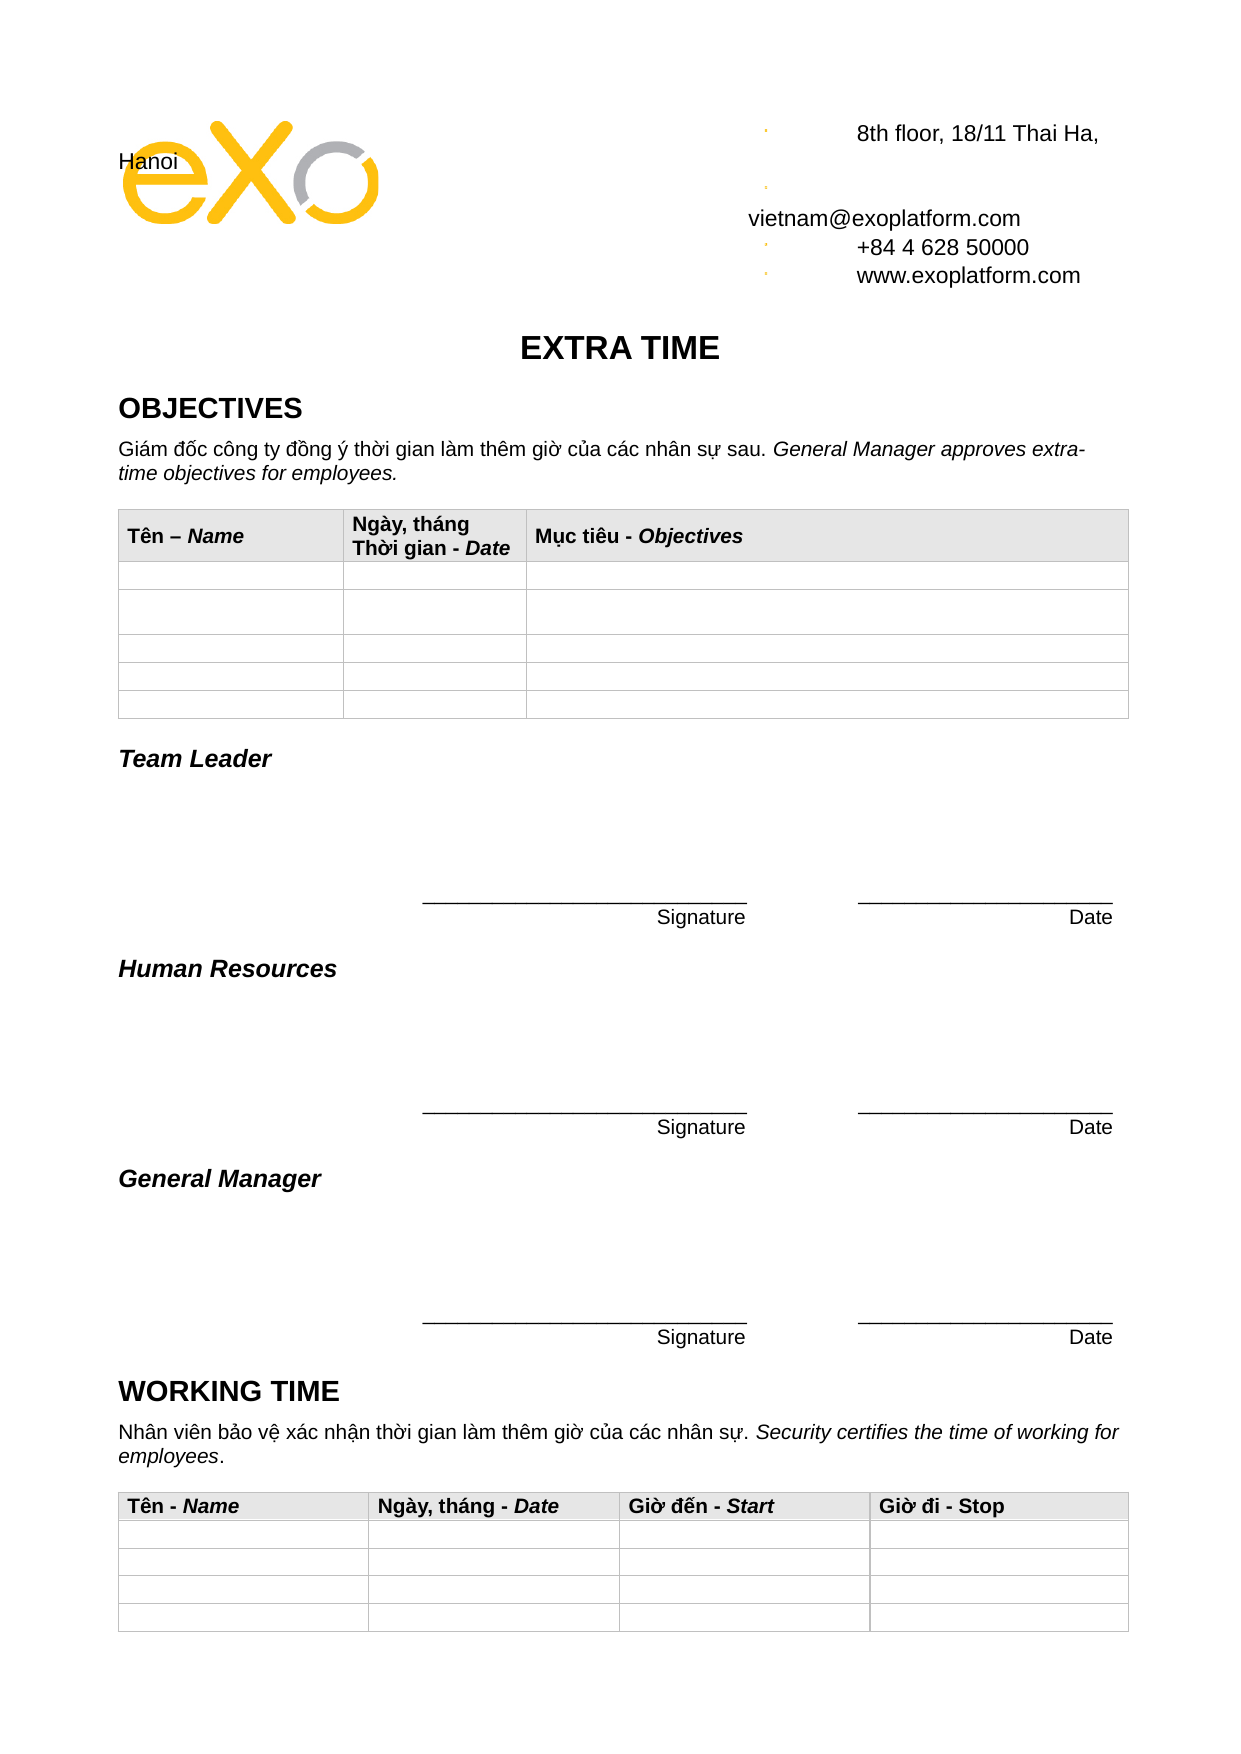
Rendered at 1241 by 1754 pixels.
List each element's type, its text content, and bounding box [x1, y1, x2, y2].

table_cell [871, 1604, 1128, 1631]
table_cell [871, 1521, 1128, 1547]
text ____________________________ ______________________ [126, 881, 1113, 905]
table_header Giờ đi - Stop [871, 1493, 1128, 1519]
text Signature Date [126, 905, 1113, 929]
table_cell [119, 663, 343, 690]
table_cell [119, 1576, 368, 1603]
table_cell [119, 1604, 368, 1631]
table_header Tên – Name [119, 510, 343, 561]
text Giám đốc công ty đồng ý thời gian làm thêm giờ của các nhân sự sau. General Manager approves extra-time objectives for employees. [118, 437, 1122, 485]
subtitle General Manager [118, 1164, 1122, 1192]
text ____________________________ ______________________ [126, 1091, 1113, 1115]
picture [123, 121, 379, 224]
table_header Ngày, tháng Thời gian - Date [344, 510, 526, 561]
table_cell [527, 663, 1128, 690]
table_cell [369, 1549, 619, 1575]
table_cell [527, 562, 1128, 589]
table_header Tên - Name [119, 1493, 368, 1519]
table_cell [119, 691, 343, 718]
table_cell [871, 1576, 1128, 1603]
table_header Mục tiêu - Objectives [527, 510, 1128, 561]
text ____________________________ ______________________ [126, 1301, 1113, 1325]
table_cell [620, 1549, 869, 1575]
table_cell [119, 1521, 368, 1547]
table_cell [527, 590, 1128, 634]
subtitle Working time [118, 1374, 1122, 1407]
text Nhân viên bảo vệ xác nhận thời gian làm thêm giờ của các nhân sự. Security certifies the time of working for employees. [118, 1420, 1122, 1468]
table_cell [369, 1604, 619, 1631]
table_cell [527, 635, 1128, 662]
table_cell [527, 691, 1128, 718]
subtitle Team Leader [118, 744, 1122, 772]
table_header Giờ đến - Start [620, 1493, 869, 1519]
table_cell [119, 562, 343, 589]
table_cell [871, 1549, 1128, 1575]
table_cell [369, 1521, 619, 1547]
table_header Ngày, tháng - Date [369, 1493, 619, 1519]
table_cell [344, 562, 526, 589]
table_cell [620, 1521, 869, 1547]
table_cell [344, 663, 526, 690]
table_cell [344, 635, 526, 662]
table_cell [620, 1604, 869, 1631]
text +84 4 628 50000 [118, 232, 1122, 261]
table_cell [344, 590, 526, 634]
text Signature Date [126, 1115, 1113, 1139]
table_cell [119, 590, 343, 634]
text www.exoplatform.com [118, 261, 1122, 289]
table_cell [119, 635, 343, 662]
table_cell [369, 1576, 619, 1603]
subtitle Human Resources [118, 954, 1122, 982]
text 8th floor, 18/11 Thai Ha, Hanoi [118, 118, 1122, 175]
text vietnam@exoplatform.com [118, 175, 1122, 232]
text EXTRA TIME [118, 328, 1122, 366]
table_cell [620, 1576, 869, 1603]
table_cell [119, 1549, 368, 1575]
table_cell [344, 691, 526, 718]
subtitle OBJECTIVES [118, 391, 1122, 425]
text Signature Date [126, 1325, 1113, 1349]
